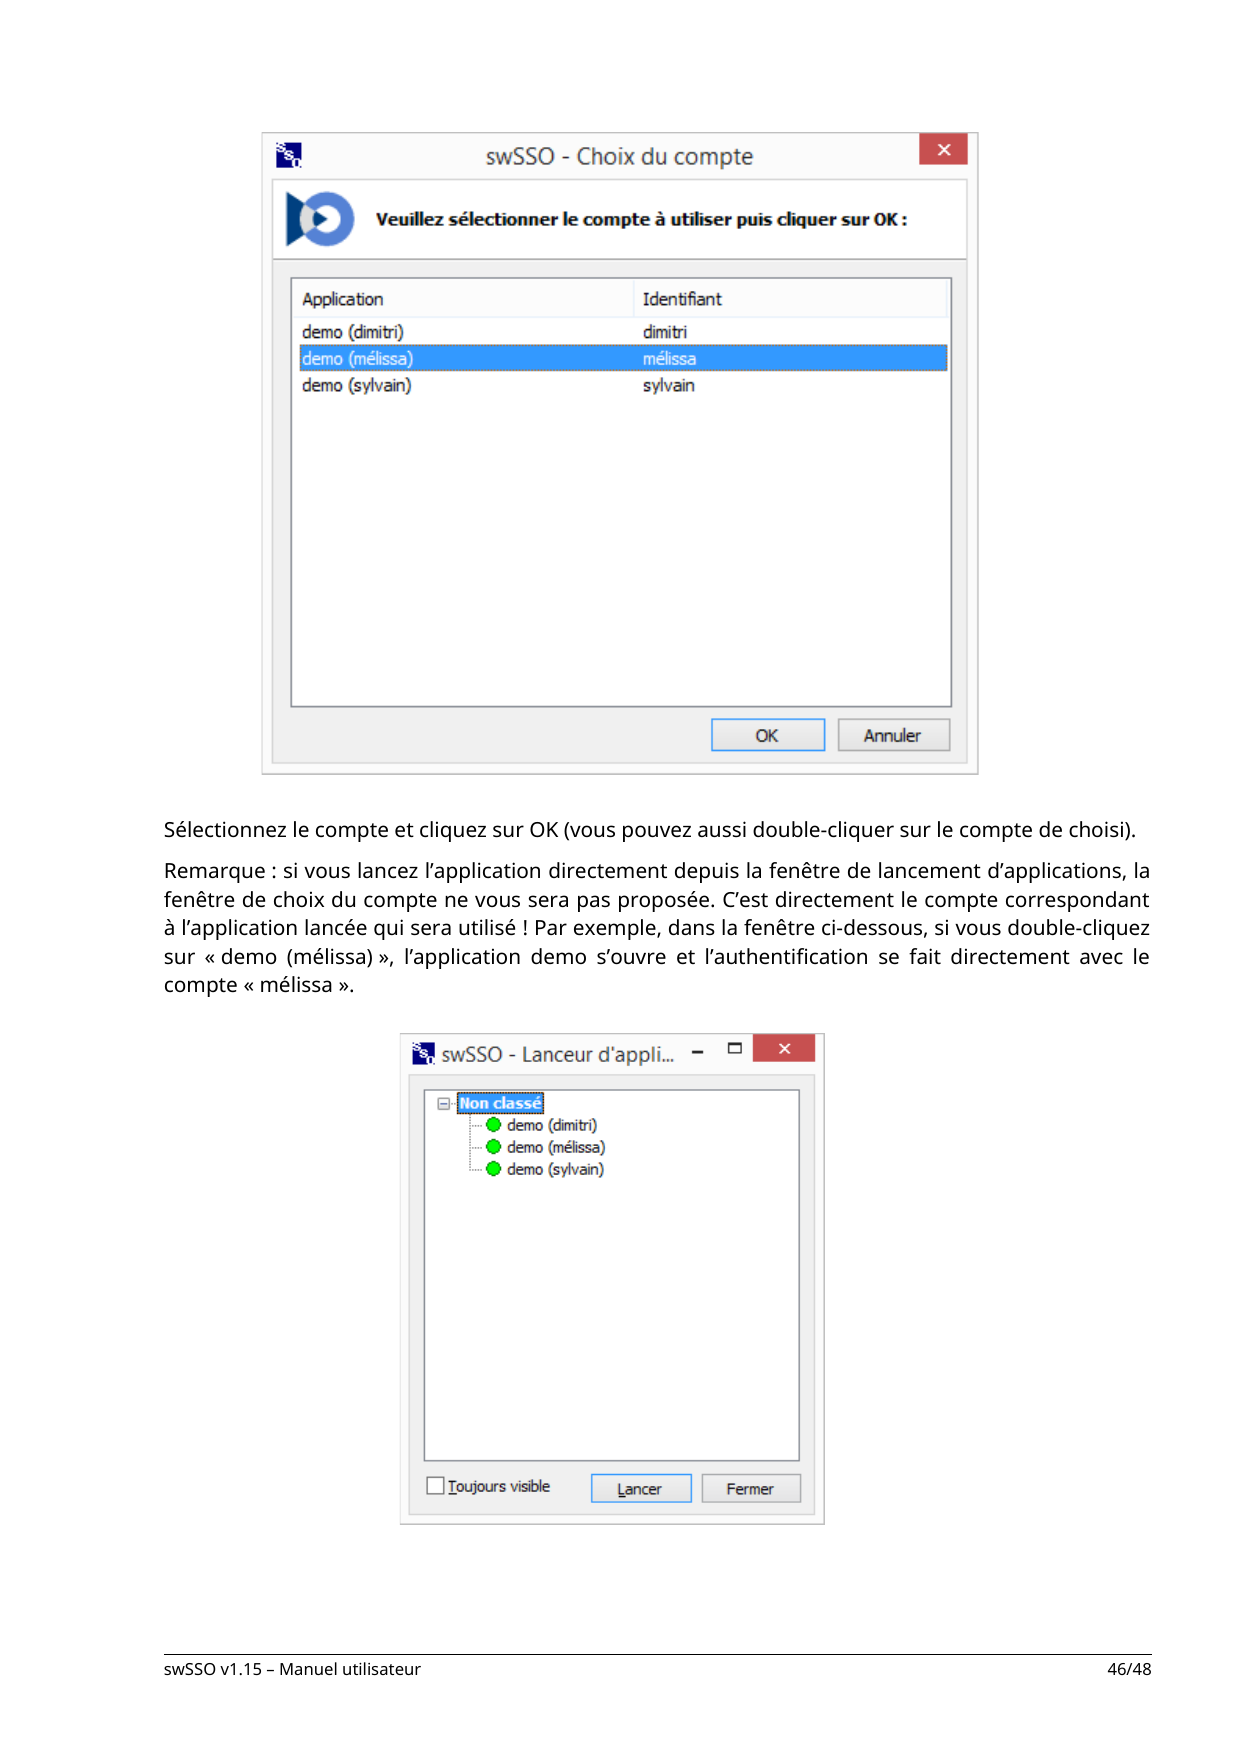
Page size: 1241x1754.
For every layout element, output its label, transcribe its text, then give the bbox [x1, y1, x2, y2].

text Sélectionnez le compte et cliquez sur OK (vous pouvez aussi double-cliquer sur le compte de choisi). [164, 816, 1152, 844]
picture [261, 132, 979, 775]
picture [399, 1033, 825, 1525]
text Remarque : si vous lancez l’application directement depuis la fenêtre de lancement d’applications, la fenêtre de choix du compte ne vous sera pas proposée. C’est directement le compte correspondant à l’application lancée qui sera utilisé ! Par exemple, dans la fenêtre ci-dessous, si vous double-cliquez sur « demo (mélissa) », l’application demo s’ouvre et l’authentification se fait directement avec le compte « mélissa ». [164, 857, 1152, 999]
